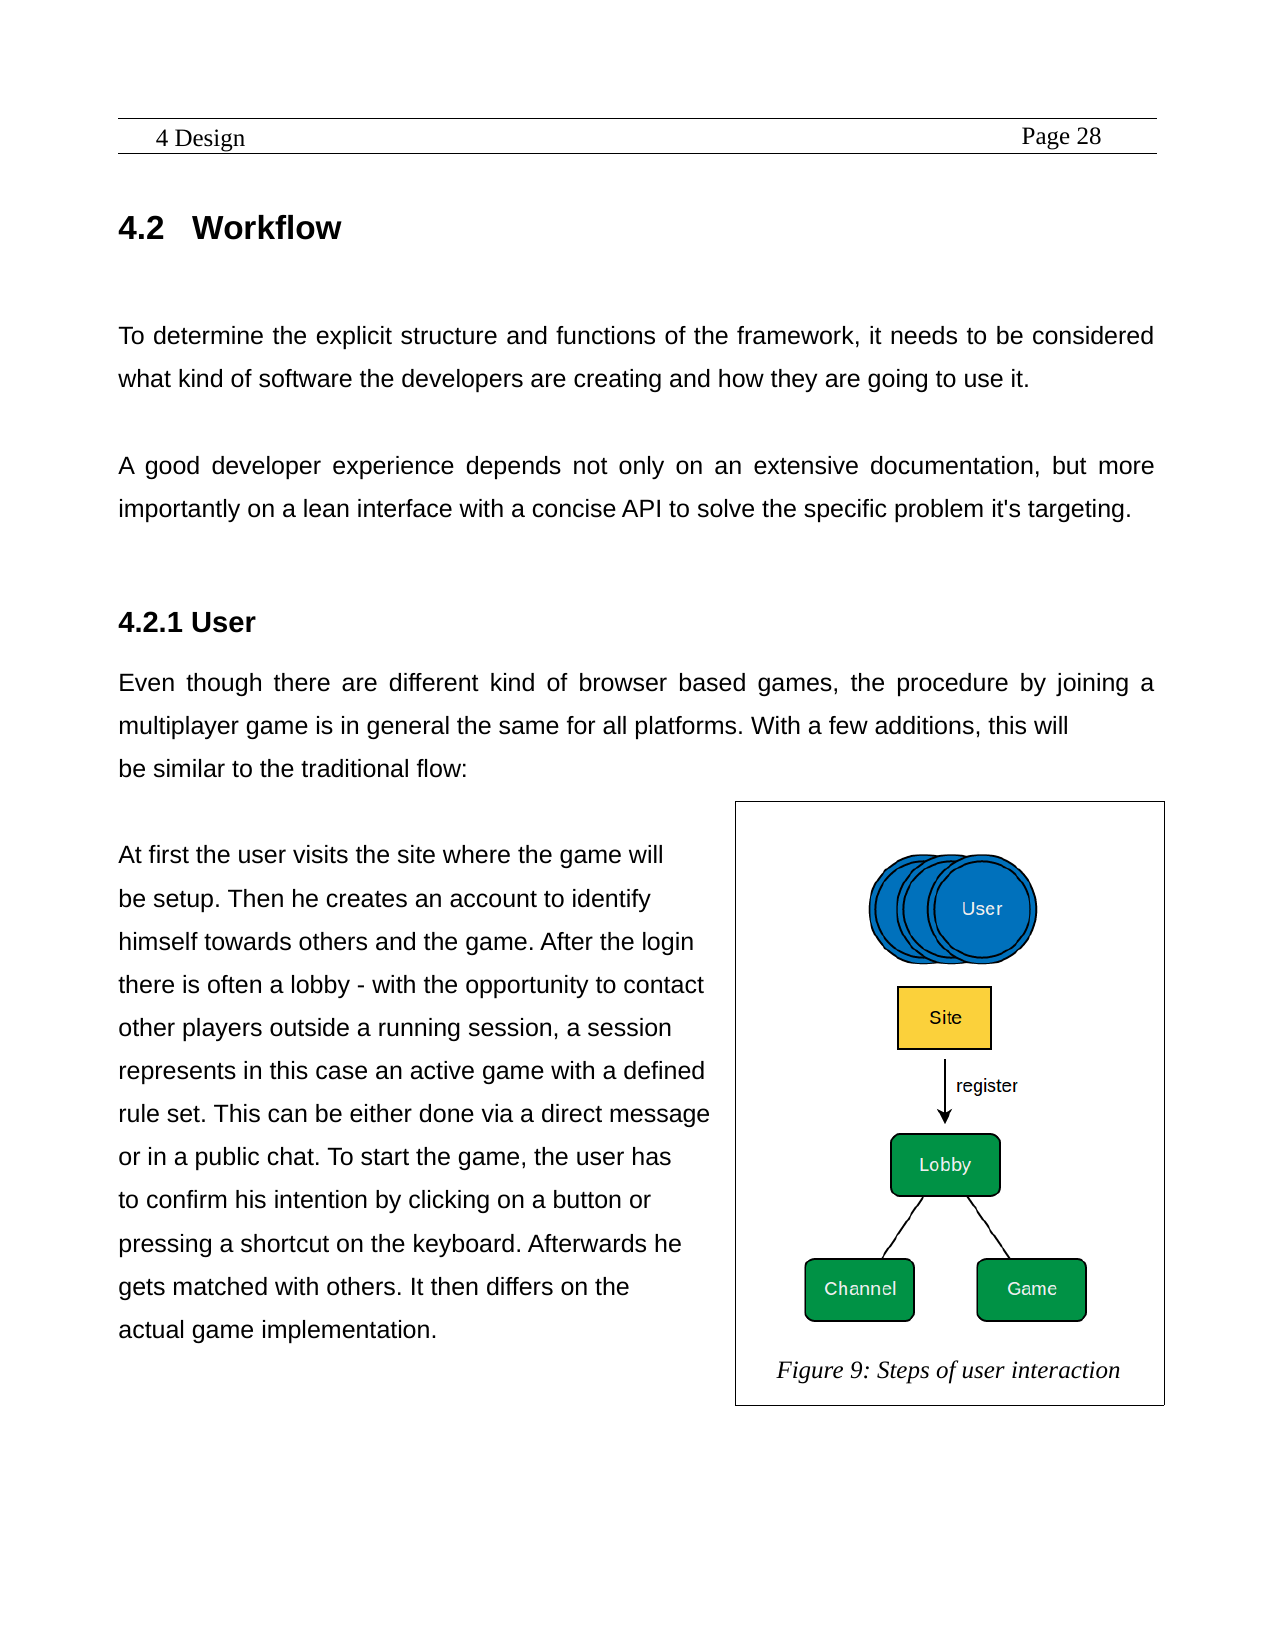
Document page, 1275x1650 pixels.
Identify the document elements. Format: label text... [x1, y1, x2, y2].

text At first the user visits the site where the game will [118, 840, 735, 869]
subtitle 4.2.1 User [118, 605, 1157, 639]
text Figure 9: Steps of user interaction [738, 1356, 1161, 1384]
picture [738, 815, 1162, 1356]
subtitle 4.2 Workflow [118, 208, 1157, 247]
text be similar to the traditional flow: [118, 754, 1157, 783]
text be setup. Then he creates an account to identify [118, 883, 735, 912]
text himself towards others and the game. After the login [118, 927, 735, 955]
text to confirm his intention by clicking on a button or [118, 1185, 735, 1214]
text A good developer experience depends not only on an extensive documentation, but more importantly on a lean interface with a concise API to solve the specific problem it's targeting. [118, 451, 1157, 523]
text To determine the explicit structure and functions of the framework, it needs to be considered what kind of software the developers are creating and how they are going to use it. [118, 321, 1157, 393]
text pressing a shortcut on the keyboard. Afterwards he [118, 1228, 735, 1257]
text represents in this case an active game with a defined [118, 1056, 735, 1085]
text Even though there are different kind of browser based games, the procedure by joining a multiplayer game is in general the same for all platforms. With a few additions, this will [118, 668, 1157, 740]
text other players outside a running session, a session [118, 1013, 735, 1042]
text actual game implementation. [118, 1315, 735, 1343]
text or in a public chat. To start the game, the user has [118, 1142, 735, 1171]
text gets matched with others. It then differs on the [118, 1272, 735, 1300]
text rule set. This can be either done via a direct message [118, 1099, 735, 1128]
text there is often a lobby - with the opportunity to contact [118, 970, 735, 998]
